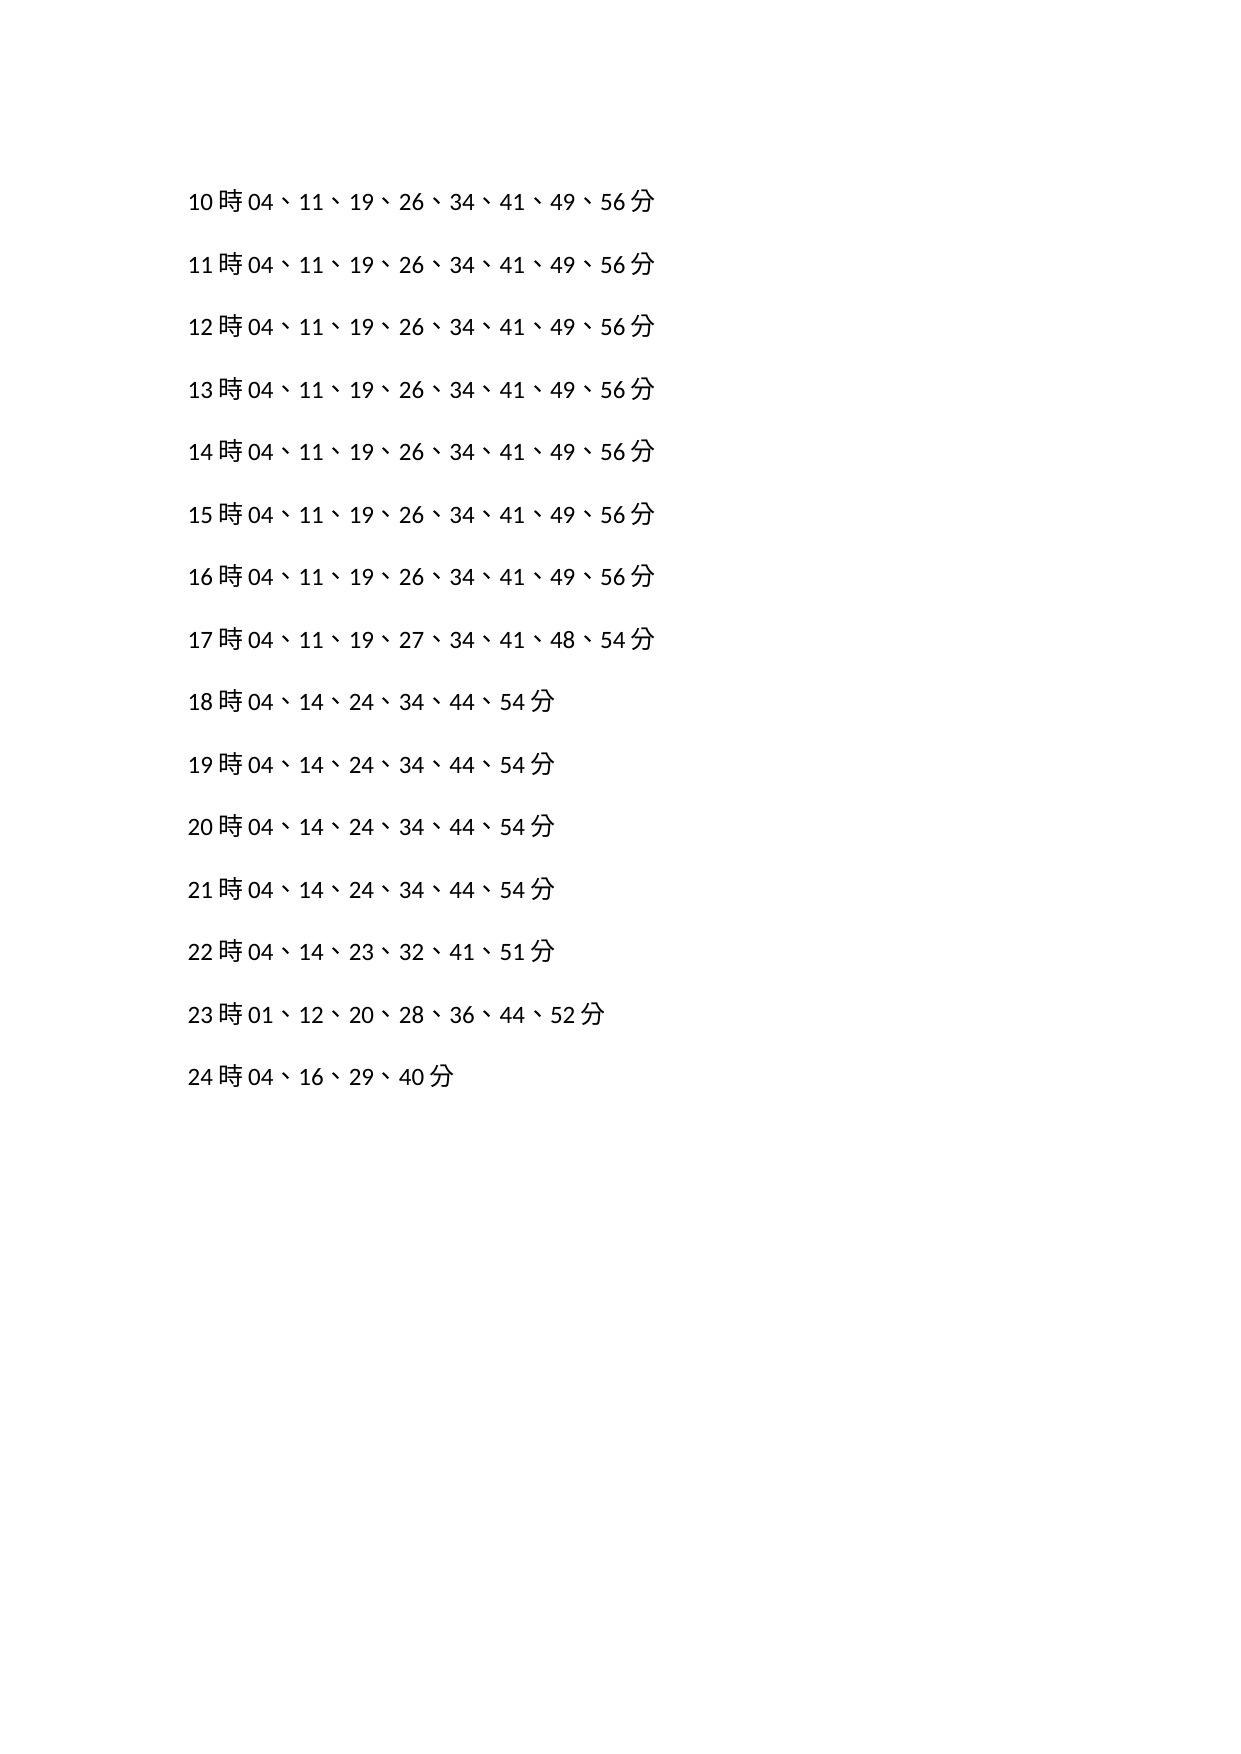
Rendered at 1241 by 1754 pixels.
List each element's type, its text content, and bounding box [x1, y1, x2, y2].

text 23時01、12、20、28、36、44、52分 [187, 971, 1053, 1033]
text 10時04、11、19、26、34、41、49、56分 [187, 158, 1053, 221]
text 16時04、11、19、26、34、41、49、56分 [187, 533, 1053, 596]
text 21時04、14、24、34、44、54分 [187, 846, 1053, 908]
text 15時04、11、19、26、34、41、49、56分 [187, 471, 1053, 533]
text 13時04、11、19、26、34、41、49、56分 [187, 346, 1053, 408]
text 11時04、11、19、26、34、41、49、56分 [187, 221, 1053, 283]
text 14時04、11、19、26、34、41、49、56分 [187, 408, 1053, 471]
text 18時04、14、24、34、44、54分 [187, 658, 1053, 721]
text 20時04、14、24、34、44、54分 [187, 783, 1053, 846]
text 19時04、14、24、34、44、54分 [187, 721, 1053, 783]
text 24時04、16、29、40分 [187, 1033, 1053, 1096]
text 22時04、14、23、32、41、51分 [187, 908, 1053, 971]
text 12時04、11、19、26、34、41、49、56分 [187, 283, 1053, 346]
text 17時04、11、19、27、34、41、48、54分 [187, 596, 1053, 658]
